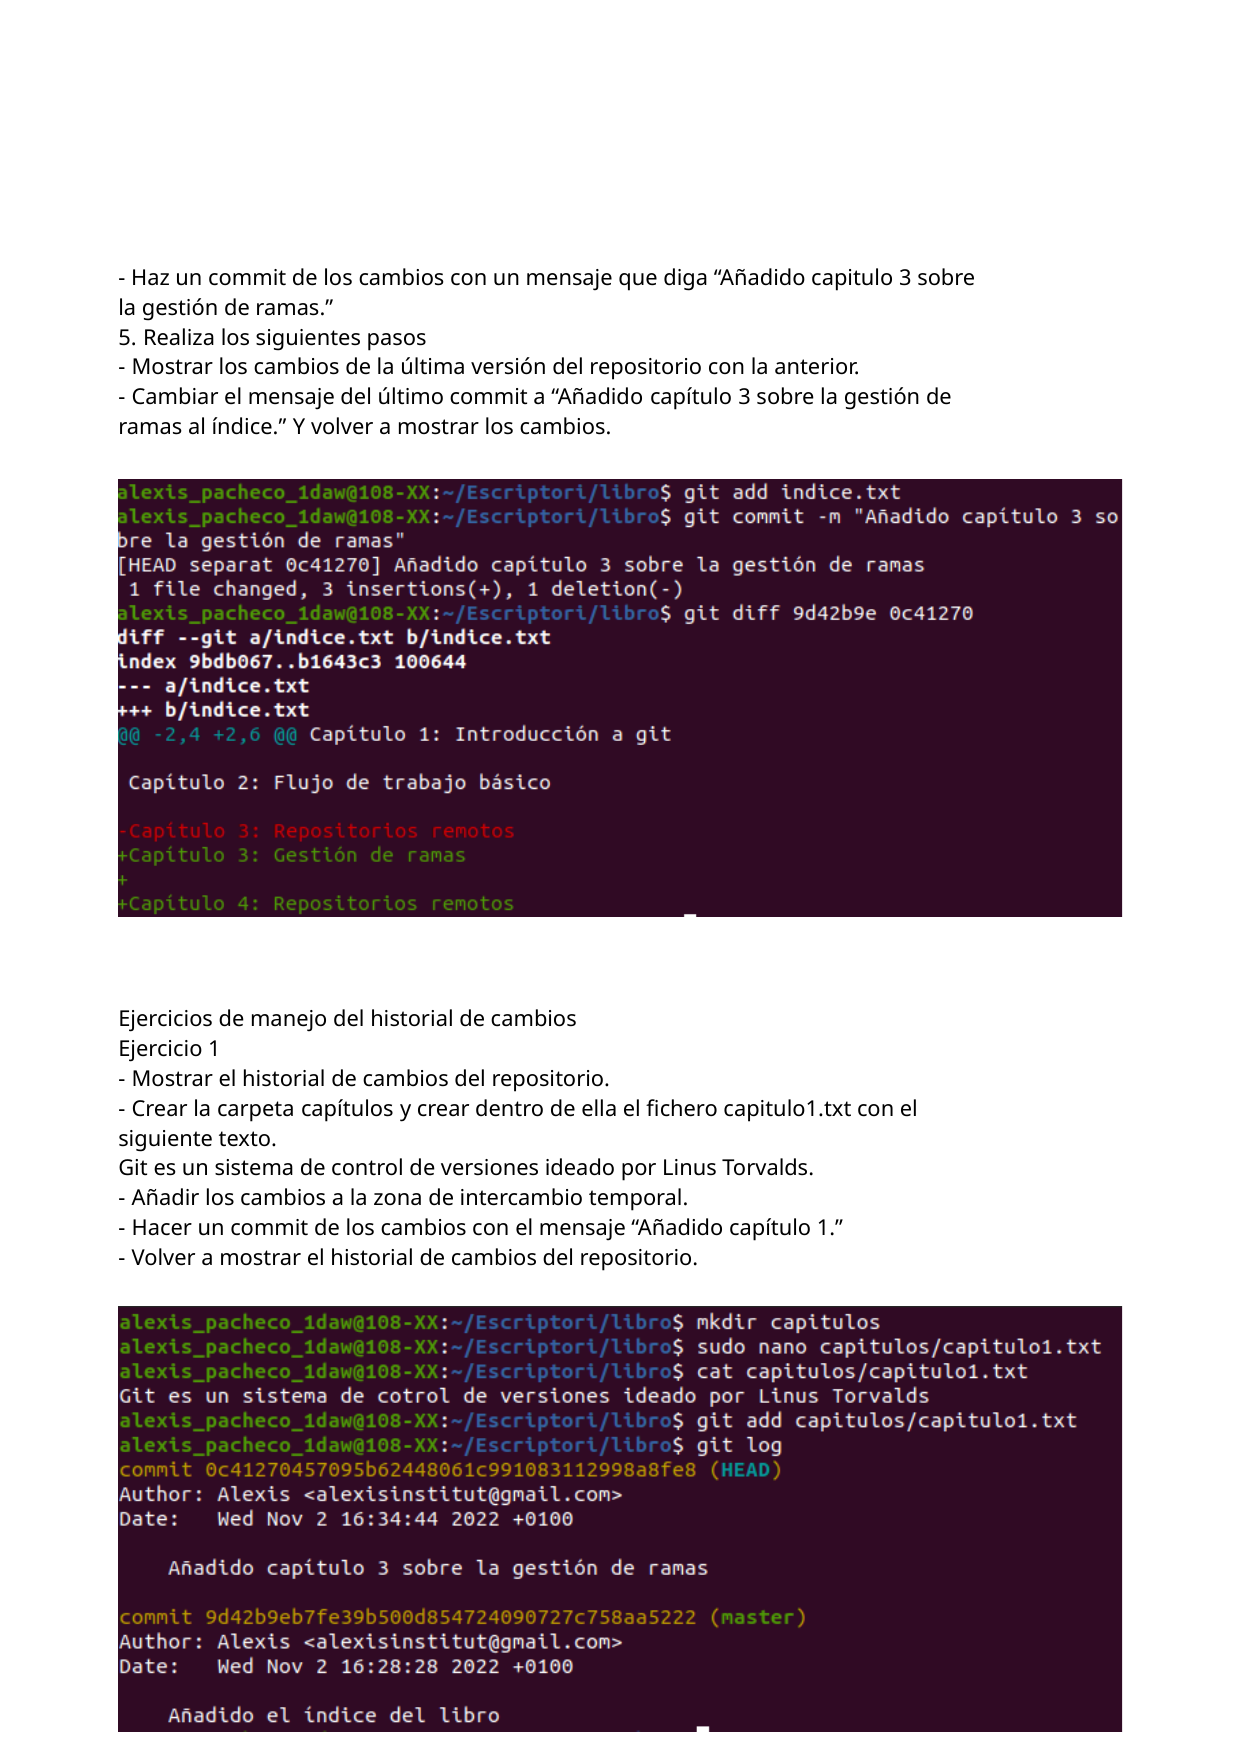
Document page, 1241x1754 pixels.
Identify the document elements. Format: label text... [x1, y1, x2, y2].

picture [118, 479, 1123, 917]
text - Haz un commit de los cambios con un mensaje que diga “Añadido capitulo 3 sobre la gestión de ramas.” [118, 262, 1122, 321]
text Ejercicios de manejo del historial de cambios Ejercicio 1 - Mostrar el historial de cambios del repositorio. - Crear la carpeta capítulos y crear dentro de ella el fichero capitulo1.txt con el siguiente texto. Git es un sistema de control de versiones ideado por Linus Torvalds. - Añadir los cambios a la zona de intercambio temporal. - Hacer un commit de los cambios con el mensaje “Añadido capítulo 1.” - Volver a mostrar el historial de cambios del repositorio. [118, 1003, 1122, 1272]
text 5. Realiza los siguientes pasos - Mostrar los cambios de la última versión del repositorio con la anterior. - Cambiar el mensaje del último commit a “Añadido capítulo 3 sobre la gestión de ramas al índice.” Y volver a mostrar los cambios. [118, 321, 1122, 441]
picture [118, 1306, 1123, 1732]
